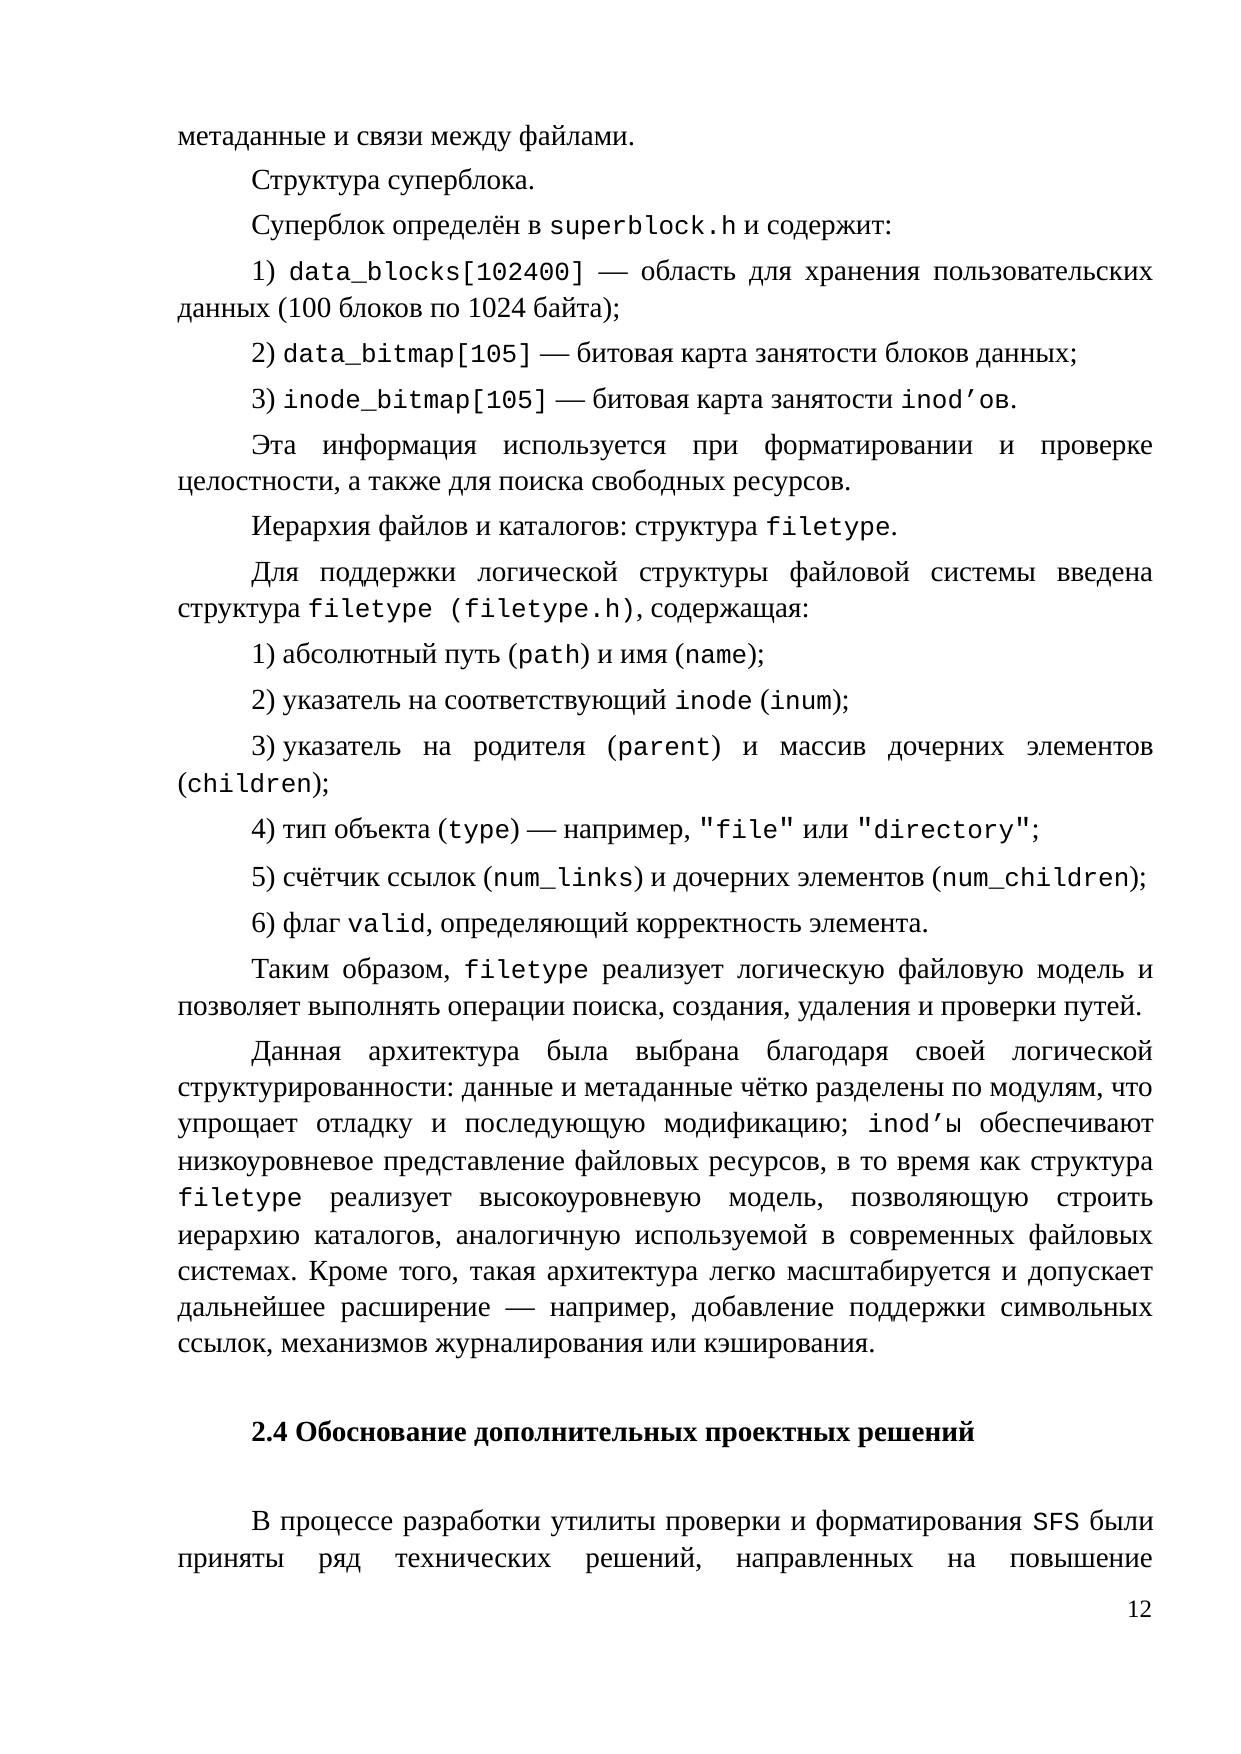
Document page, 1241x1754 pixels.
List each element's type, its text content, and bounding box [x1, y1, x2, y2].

text Иерархия файлов и каталогов: структура filetype. [177, 508, 1154, 543]
text Для поддержки логической структуры файловой системы введена структура filetype (filetype.h), содержащая: [177, 554, 1154, 625]
text 2) data_bitmap[105] — битовая карта занятости блоков данных; [177, 335, 1154, 370]
text 1) data_blocks[102400] — область для хранения пользовательских данных (100 блоков по 1024 байта); [177, 253, 1154, 324]
text 6) флаг valid, определяющий корректность элемента. [177, 905, 1154, 940]
text 2.4 Обоснование дополнительных проектных решений [177, 1414, 1154, 1447]
text 3) указатель на родителя (parent) и массив дочерних элементов (children); [177, 728, 1154, 801]
text Эта информация используется при форматировании и проверке целостности, а также для поиска свободных ресурсов. [177, 427, 1154, 497]
text Таким образом, filetype реализует логическую файловую модель и позволяет выполнять операции поиска, создания, удаления и проверки путей. [177, 951, 1154, 1022]
text 3) inode_bitmap[105] — битовая карта занятости inod’ов. [177, 381, 1154, 416]
text В процессе разработки утилиты проверки и форматирования SFS были приняты ряд технических решений, направленных на повышение [177, 1503, 1154, 1574]
text 2) указатель на соответствующий inode (inum); [177, 682, 1154, 717]
text Суперблок определён в superblock.h и содержит: [177, 207, 1154, 242]
text 5) счётчик ссылок (num_links) и дочерних элементов (num_children); [177, 859, 1154, 894]
text Структура суперблока. [177, 162, 1154, 196]
text 1) абсолютный путь (path) и имя (name); [177, 636, 1154, 671]
text 4) тип объекта (type) — например, "file" или "directory"; [177, 812, 1154, 848]
text Данная архитектура была выбрана благодаря своей логической структурированности: данные и метаданные чётко разделены по модулям, что упрощает отладку и последующую модификацию; inod’ы обеспечивают низкоуровневое представление файловых ресурсов, в то время как структура filetype реализует высокоуровневую модель, позволяющую строить иерархию каталогов, аналогичную используемой в современных файловых системах. Кроме того, такая архитектура легко масштабируется и допускает дальнейшее расширение — например, добавление поддержки символьных ссылок, механизмов журналирования или кэширования. [177, 1033, 1154, 1359]
text метаданные и связи между файлами. [177, 118, 1154, 152]
